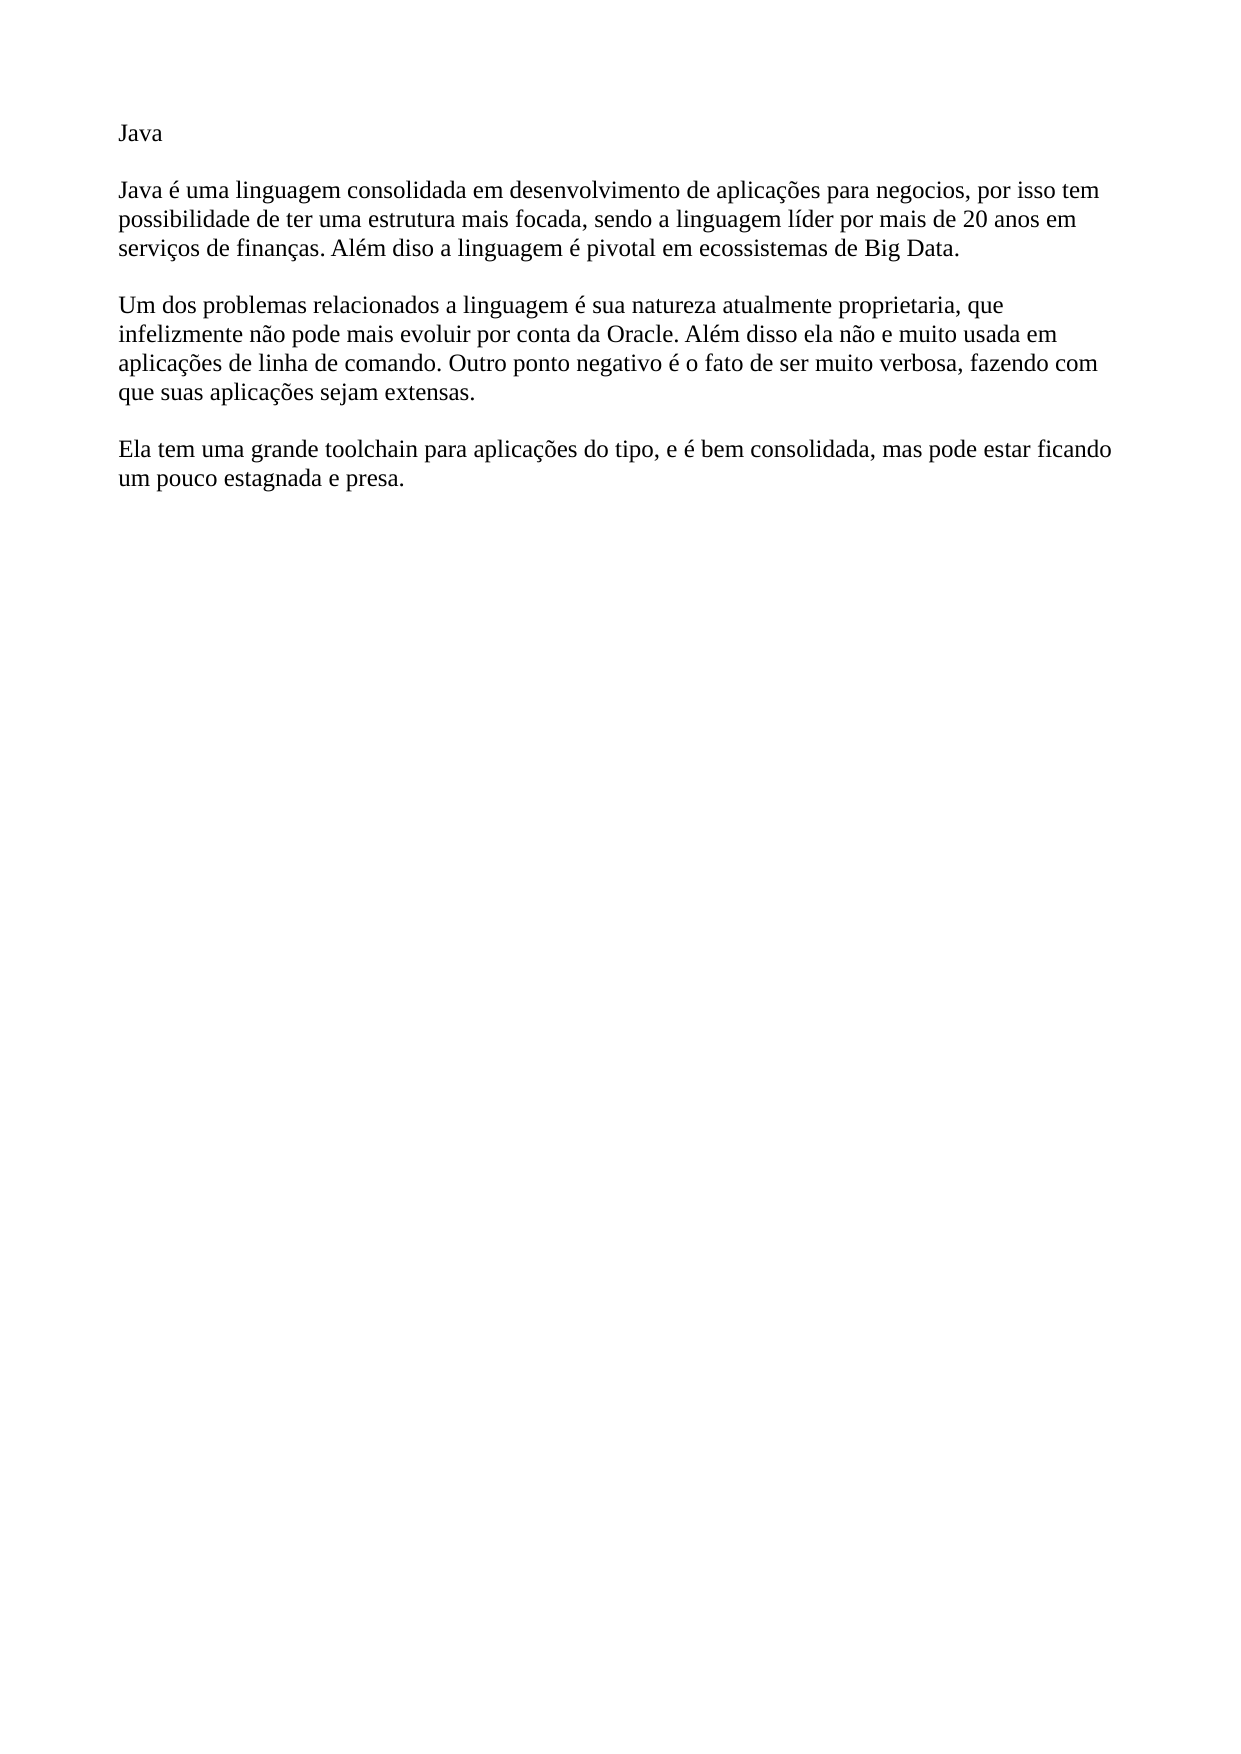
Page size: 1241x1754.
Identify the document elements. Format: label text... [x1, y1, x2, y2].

text Um dos problemas relacionados a linguagem é sua natureza atualmente proprietaria, que infelizmente não pode mais evoluir por conta da Oracle. Além disso ela não e muito usada em aplicações de linha de comando. Outro ponto negativo é o fato de ser muito verbosa, fazendo com que suas aplicações sejam extensas. [118, 291, 1122, 406]
text Java [118, 118, 1122, 147]
text Ela tem uma grande toolchain para aplicações do tipo, e é bem consolidada, mas pode estar ficando um pouco estagnada e presa. [118, 434, 1122, 492]
text Java é uma linguagem consolidada em desenvolvimento de aplicações para negocios, por isso tem possibilidade de ter uma estrutura mais focada, sendo a linguagem líder por mais de 20 anos em serviços de finanças. Além diso a linguagem é pivotal em ecossistemas de Big Data. [118, 176, 1122, 262]
